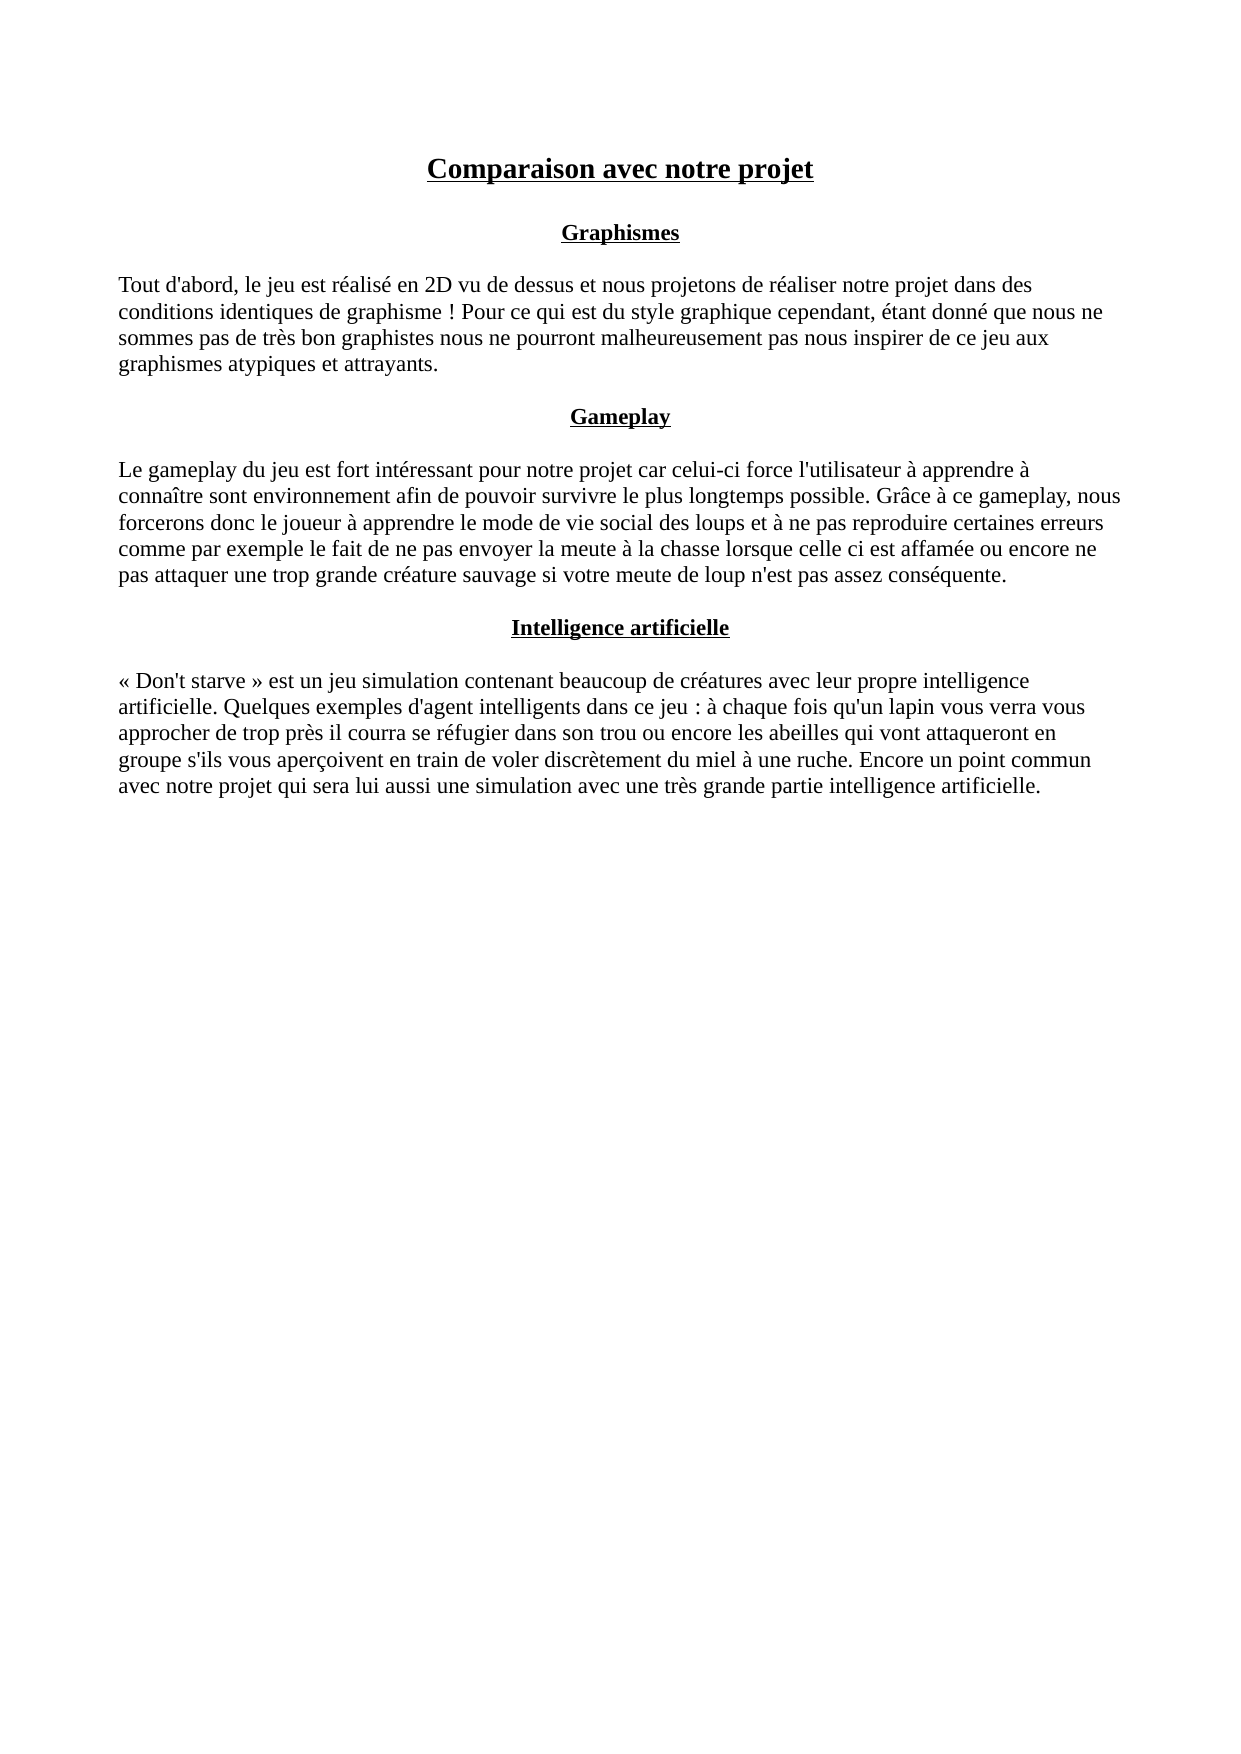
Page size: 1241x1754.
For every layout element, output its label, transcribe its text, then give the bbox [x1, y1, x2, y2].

text Tout d'abord, le jeu est réalisé en 2D vu de dessus et nous projetons de réaliser notre projet dans des conditions identiques de graphisme ! Pour ce qui est du style graphique cependant, étant donné que nous ne sommes pas de très bon graphistes nous ne pourront malheureusement pas nous inspirer de ce jeu aux graphismes atypiques et attrayants. [118, 271, 1122, 377]
text « Don't starve » est un jeu simulation contenant beaucoup de créatures avec leur propre intelligence artificielle. Quelques exemples d'agent intelligents dans ce jeu : à chaque fois qu'un lapin vous verra vous approcher de trop près il courra se réfugier dans son trou ou encore les abeilles qui vont attaqueront en groupe s'ils vous aperçoivent en train de voler discrètement du miel à une ruche. Encore un point commun avec notre projet qui sera lui aussi une simulation avec une très grande partie intelligence artificielle. [118, 667, 1122, 798]
text Gameplay [118, 403, 1122, 429]
text Comparaison avec notre projet [118, 152, 1122, 185]
text Graphismes [118, 219, 1122, 245]
text Le gameplay du jeu est fort intéressant pour notre projet car celui-ci force l'utilisateur à apprendre à connaître sont environnement afin de pouvoir survivre le plus longtemps possible. Grâce à ce gameplay, nous forcerons donc le joueur à apprendre le mode de vie social des loups et à ne pas reproduire certaines erreurs comme par exemple le fait de ne pas envoyer la meute à la chasse lorsque celle ci est affamée ou encore ne pas attaquer une trop grande créature sauvage si votre meute de loup n'est pas assez conséquente. [118, 456, 1122, 588]
text Intelligence artificielle [118, 614, 1122, 640]
